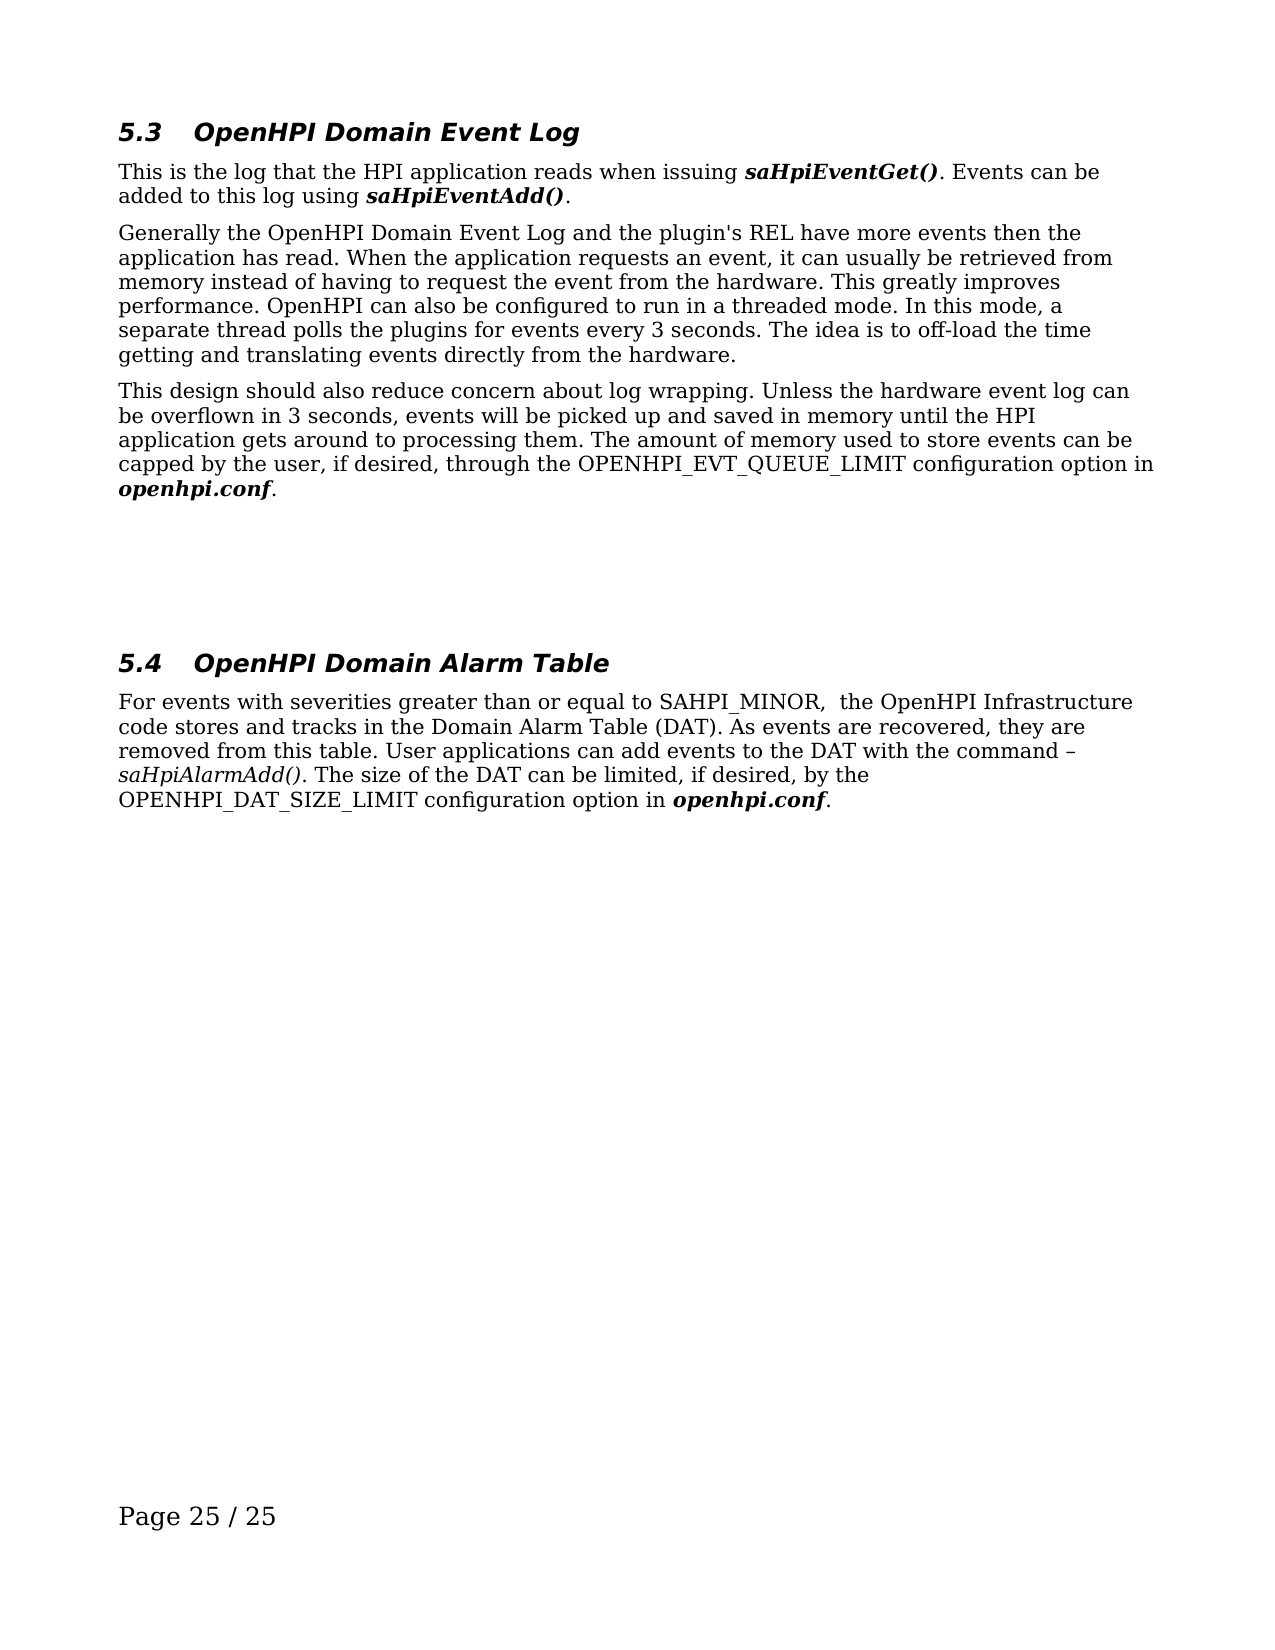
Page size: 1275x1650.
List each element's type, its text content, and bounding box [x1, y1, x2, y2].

text This design should also reduce concern about log wrapping. Unless the hardware event log can be overflown in 3 seconds, events will be picked up and saved in memory until the HPI application gets around to processing them. The amount of memory used to store events can be capped by the user, if desired, through the OPENHPI_EVT_QUEUE_LIMIT configuration option in openhpi.conf. [118, 379, 1157, 501]
subtitle OpenHPI Domain Event Log [118, 118, 1157, 147]
subtitle OpenHPI Domain Alarm Table [118, 649, 1157, 678]
text For events with severities greater than or equal to SAHPI_MINOR, the OpenHPI Infrastructure code stores and tracks in the Domain Alarm Table (DAT). As events are recovered, they are removed from this table. User applications can add events to the DAT with the command – saHpiAlarmAdd(). The size of the DAT can be limited, if desired, by the OPENHPI_DAT_SIZE_LIMIT configuration option in openhpi.conf. [118, 690, 1157, 812]
text Generally the OpenHPI Domain Event Log and the plugin's REL have more events then the application has read. When the application requests an event, it can usually be retrieved from memory instead of having to request the event from the hardware. This greatly improves performance. OpenHPI can also be configured to run in a threaded mode. In this mode, a separate thread polls the plugins for events every 3 seconds. The idea is to off-load the time getting and translating events directly from the hardware. [118, 221, 1157, 367]
text This is the log that the HPI application reads when issuing saHpiEventGet(). Events can be added to this log using saHpiEventAdd(). [118, 160, 1157, 209]
